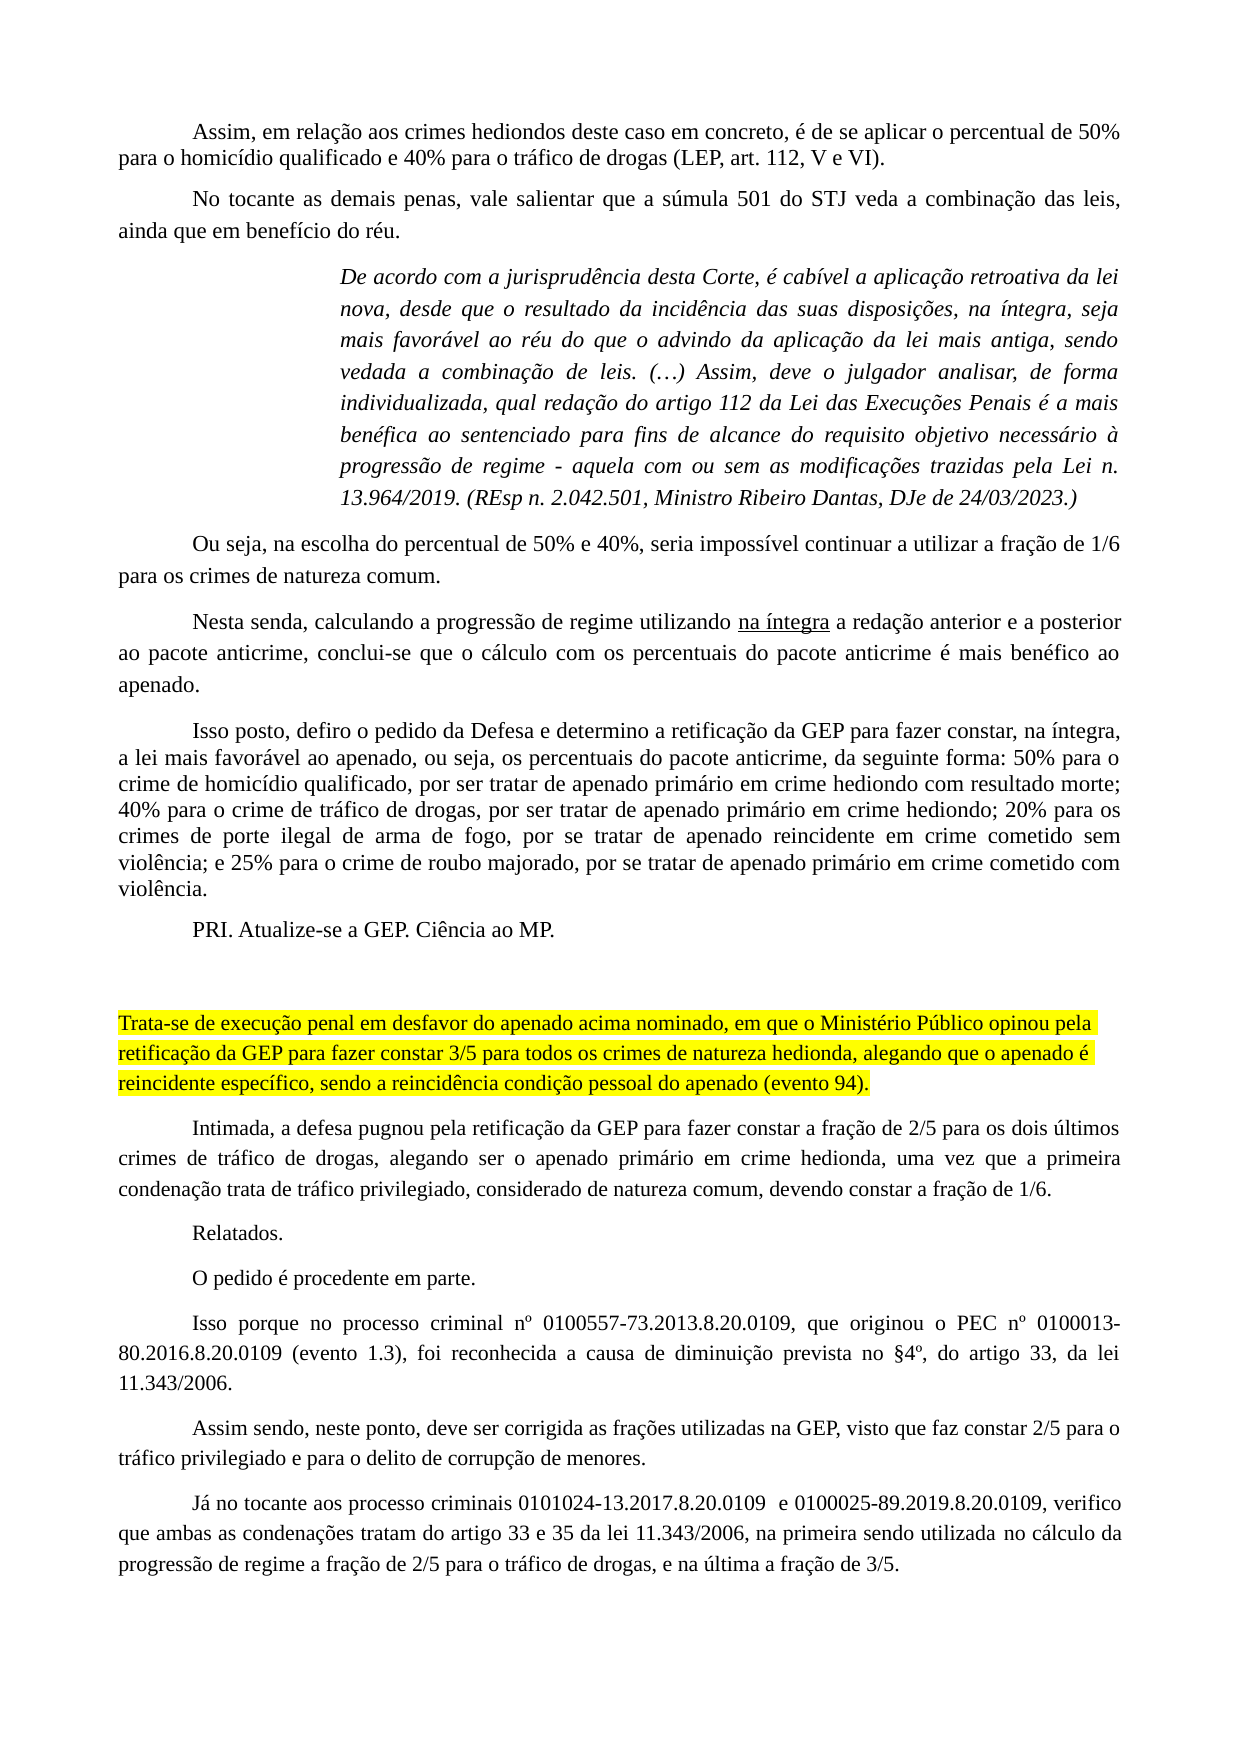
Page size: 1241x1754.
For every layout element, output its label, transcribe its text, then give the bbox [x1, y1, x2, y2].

text PRI. Atualize-se a GEP. Ciência ao MP. [118, 916, 1122, 943]
text Assim, em relação aos crimes hediondos deste caso em concreto, é de se aplicar o percentual de 50% para o homicídio qualificado e 40% para o tráfico de drogas (LEP, art. 112, V e VI). [118, 118, 1122, 171]
text Trata-se de execução penal em desfavor do apenado acima nominado, em que o Ministério Público opinou pela retificação da GEP para fazer constar 3/5 para todos os crimes de natureza hedionda, alegando que o apenado é reincidente específico, sendo a reincidência condição pessoal do apenado (evento 94). [118, 1010, 1122, 1096]
text Intimada, a defesa pugnou pela retificação da GEP para fazer constar a fração de 2/5 para os dois últimos crimes de tráfico de drogas, alegando ser o apenado primário em crime hedionda, uma vez que a primeira condenação trata de tráfico privilegiado, considerado de natureza comum, devendo constar a fração de 1/6. [118, 1115, 1122, 1201]
text De acordo com a jurisprudência desta Corte, é cabível a aplicação retroativa da lei nova, desde que o resultado da incidência das suas disposições, na íntegra, seja mais favorável ao réu do que o advindo da aplicação da lei mais antiga, sendo vedada a combinação de leis. (…) Assim, deve o julgador analisar, de forma individualizada, qual redação do artigo 112 da Lei das Execuções Penais é a mais benéfica ao sentenciado para fins de alcance do requisito objetivo necessário à progressão de regime - aquela com ou sem as modificações trazidas pela Lei n. 13.964/2019. (REsp n. 2.042.501, Ministro Ribeiro Dantas, DJe de 24/03/2023.) [340, 263, 1122, 510]
text Isso porque no processo criminal nº 0100557-73.2013.8.20.0109, que originou o PEC nº 0100013-80.2016.8.20.0109 (evento 1.3), foi reconhecida a causa de diminuição prevista no §4º, do artigo 33, da lei 11.343/2006. [118, 1310, 1122, 1396]
text Já no tocante aos processo criminais 0101024-13.2017.8.20.0109 e 0100025-89.2019.8.20.0109, verifico que ambas as condenações tratam do artigo 33 e 35 da lei 11.343/2006, na primeira sendo utilizada no cálculo da progressão de regime a fração de 2/5 para o tráfico de drogas, e na última a fração de 3/5. [118, 1490, 1122, 1576]
text Relatados. [118, 1220, 1122, 1246]
text Isso posto, defiro o pedido da Defesa e determino a retificação da GEP para fazer constar, na íntegra, a lei mais favorável ao apenado, ou seja, os percentuais do pacote anticrime, da seguinte forma: 50% para o crime de homicídio qualificado, por ser tratar de apenado primário em crime hediondo com resultado morte; 40% para o crime de tráfico de drogas, por ser tratar de apenado primário em crime hediondo; 20% para os crimes de porte ilegal de arma de fogo, por se tratar de apenado reincidente em crime cometido sem violência; e 25% para o crime de roubo majorado, por se tratar de apenado primário em crime cometido com violência. [118, 717, 1122, 902]
text No tocante as demais penas, vale salientar que a súmula 501 do STJ veda a combinação das leis, ainda que em benefício do réu. [118, 185, 1122, 243]
text Nesta senda, calculando a progressão de regime utilizando na íntegra a redação anterior e a posterior ao pacote anticrime, conclui-se que o cálculo com os percentuais do pacote anticrime é mais benéfico ao apenado. [118, 608, 1122, 697]
text O pedido é procedente em parte. [118, 1265, 1122, 1290]
text Ou seja, na escolha do percentual de 50% e 40%, seria impossível continuar a utilizar a fração de 1/6 para os crimes de natureza comum. [118, 530, 1122, 588]
text Assim sendo, neste ponto, deve ser corrigida as frações utilizadas na GEP, visto que faz constar 2/5 para o tráfico privilegiado e para o delito de corrupção de menores. [118, 1415, 1122, 1471]
